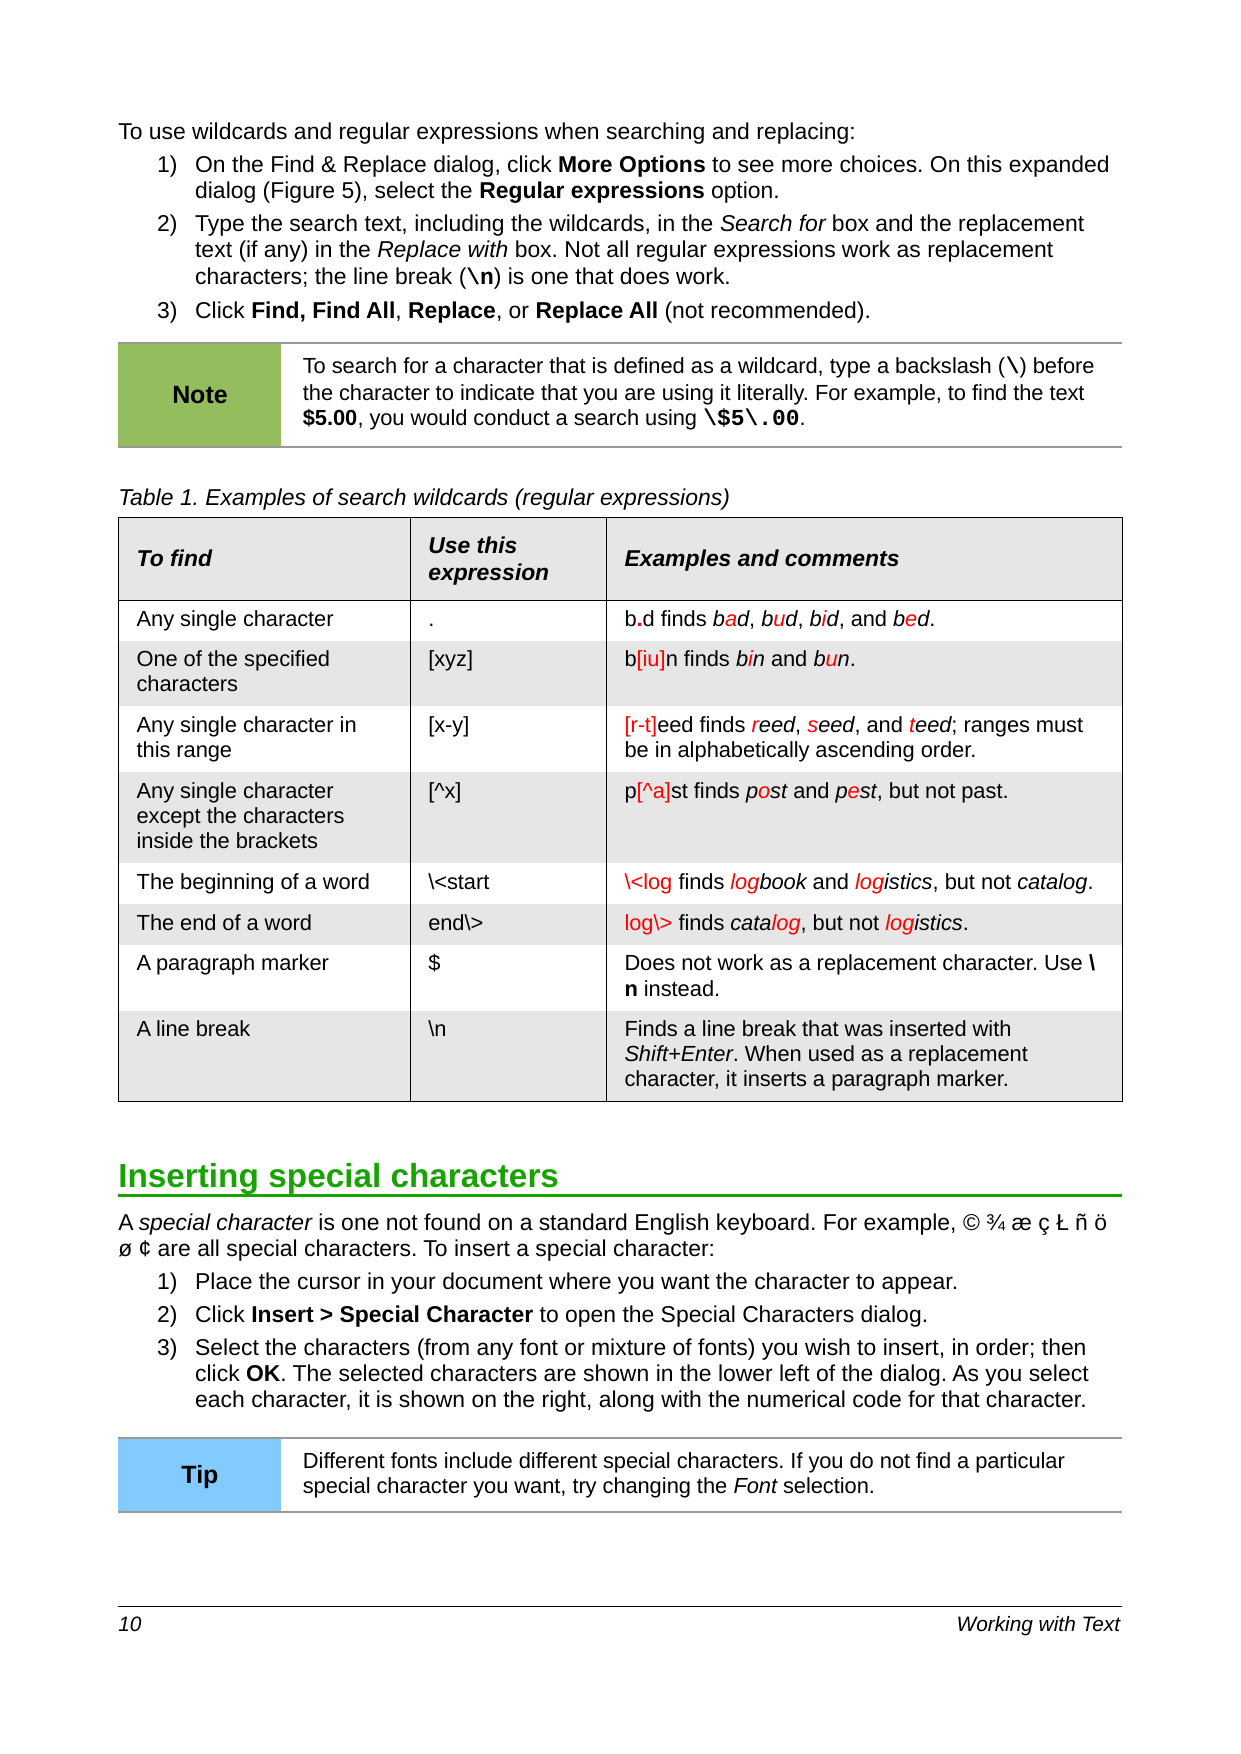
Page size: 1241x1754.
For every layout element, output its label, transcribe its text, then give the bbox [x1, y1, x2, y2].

table_cell end\> [411, 904, 606, 945]
table_cell b[iu]n finds bin and bun. [607, 641, 1122, 706]
list Type the search text, including the wildcards, in the Search for box and the replacement text (if any) in the Replace with box. Not all regular expressions work as replacement characters; the line break (\n) is one that does work. [177, 210, 1122, 291]
table_cell [x-y] [411, 706, 606, 772]
list Click Find, Find All, Replace, or Replace All (not recommended). [177, 297, 1122, 323]
table_cell \n [411, 1011, 606, 1101]
table_cell b.d finds bad, bud, bid, and bed. [607, 601, 1122, 641]
table_cell Any single character except the characters inside the brackets [119, 772, 410, 863]
table_cell . [411, 601, 606, 641]
table_cell Finds a line break that was inserted with Shift+Enter. When used as a replacement character, it inserts a paragraph marker. [607, 1011, 1122, 1101]
list Select the characters (from any font or mixture of fonts) you wish to insert, in order; then click OK. The selected characters are shown in the lower left of the dialog. As you select each character, it is shown on the right, along with the numerical code for that character. [177, 1333, 1122, 1412]
table_cell A paragraph marker [119, 945, 410, 1011]
table_cell Any single character [119, 601, 410, 641]
table_cell [xyz] [411, 641, 606, 706]
list To use wildcards and regular expressions when searching and replacing: [118, 118, 1122, 144]
list Place the cursor in your document where you want the character to appear. [177, 1268, 1122, 1294]
subtitle Inserting special characters [118, 1156, 1122, 1194]
table_cell \<start [411, 863, 606, 904]
table_cell Does not work as a replacement character. Use \n instead. [607, 945, 1122, 1011]
table_cell The end of a word [119, 904, 410, 945]
table_cell p[^a]st finds post and pest, but not past. [607, 772, 1122, 863]
table_cell [r-t]eed finds reed, seed, and teed; ranges must be in alphabetically ascending order. [607, 706, 1122, 772]
text Table 1. Examples of search wildcards (regular expressions) [118, 484, 1122, 511]
table_header Different fonts include different special characters. If you do not find a particular special character you want, try changing the Font selection. [281, 1439, 1122, 1511]
table_header To find [119, 518, 410, 600]
table_cell One of the specified characters [119, 641, 410, 706]
table_header Tip [118, 1439, 281, 1511]
table_cell log\> finds catalog, but not logistics. [607, 904, 1122, 945]
table_cell $ [411, 945, 606, 1011]
table_cell Any single character in this range [119, 706, 410, 772]
table_cell [^x] [411, 772, 606, 863]
table_header Examples and comments [607, 518, 1122, 600]
list On the Find & Replace dialog, click More Options to see more choices. On this expanded dialog (Figure 5), select the Regular expressions option. [177, 151, 1122, 204]
table_cell The beginning of a word [119, 863, 410, 904]
table_header To search for a character that is defined as a wildcard, type a backslash (\) before the character to indicate that you are using it literally. For example, to find the text $5.00, you would conduct a search using \$5\.00. [281, 344, 1122, 446]
table_header Use this expression [411, 518, 606, 600]
list A special character is one not found on a standard English keyboard. For example, © ¾ æ ç Ł ñ ö ø ¢ are all special characters. To insert a special character: [118, 1209, 1122, 1262]
table_cell \<log finds logbook and logistics, but not catalog. [607, 863, 1122, 904]
table_header Note [118, 344, 281, 446]
list Click Insert > Special Character to open the Special Characters dialog. [177, 1301, 1122, 1327]
table_cell A line break [119, 1011, 410, 1101]
